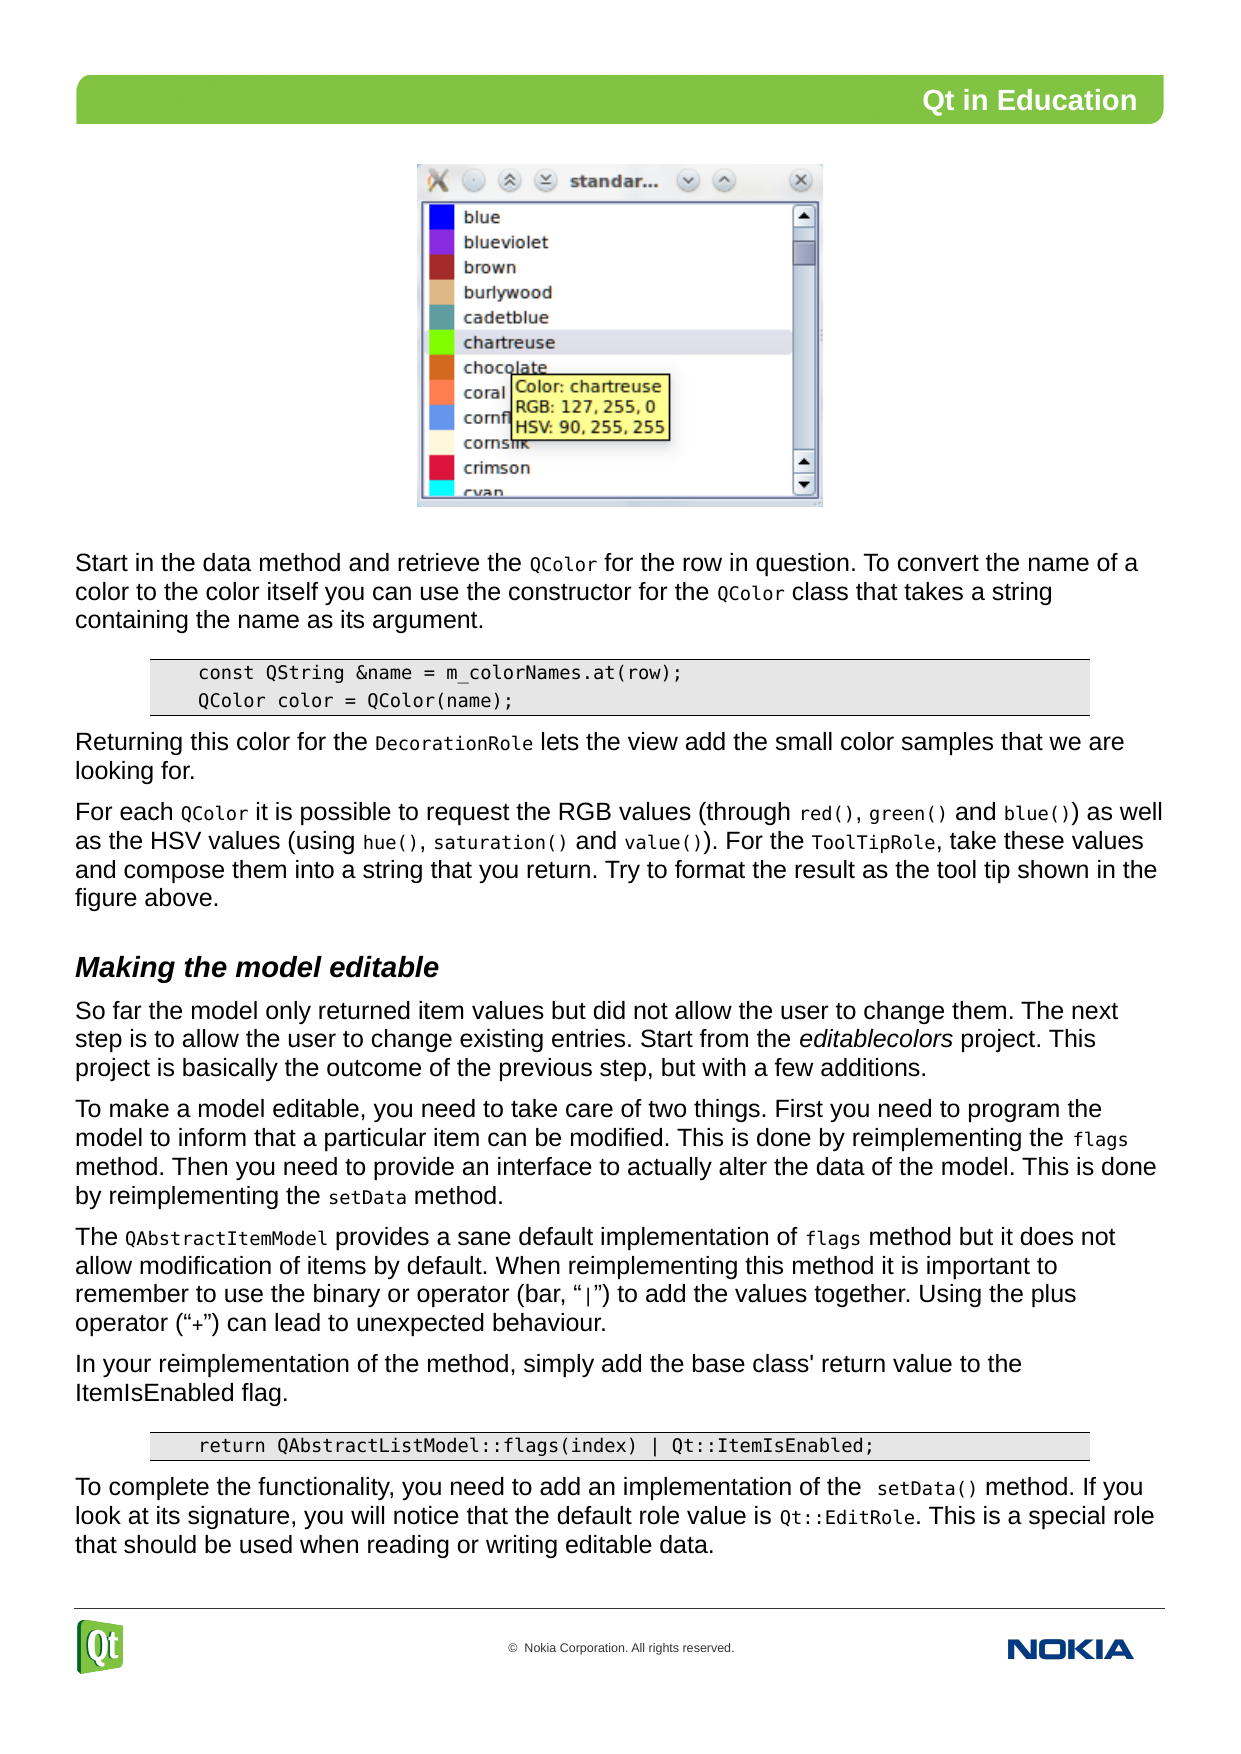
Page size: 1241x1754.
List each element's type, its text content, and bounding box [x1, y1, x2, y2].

text So far the model only returned item values but did not allow the user to change them. The next step is to allow the user to change existing entries. Start from the editablecolors project. This project is basically the outcome of the previous step, but with a few additions. [75, 996, 1165, 1082]
picture [417, 164, 824, 507]
text const QString &name = m_colorNames.at(row); [150, 660, 1090, 687]
text In your reimplementation of the method, simply add the base class' return value to the ItemIsEnabled flag. [75, 1349, 1165, 1407]
text For each QColor it is possible to request the RGB values (through red(), green() and blue()) as well as the HSV values (using hue(), saturation() and value()). For the ToolTipRole, take these values and compose them into a string that you return. Try to format the result as the tool tip shown in the figure above. [75, 797, 1165, 912]
text The QAbstractItemModel provides a sane default implementation of flags method but it does not allow modification of items by default. When reimplementing this method it is important to remember to use the binary or operator (bar, “|”) to add the values together. Using the plus operator (“+”) can lead to unexpected behaviour. [75, 1222, 1165, 1337]
text To complete the functionality, you need to add an implementation of the setData() method. If you look at its signature, you will notice that the default role value is Qt::EditRole. This is a special role that should be used when reading or writing editable data. [75, 1472, 1165, 1558]
text QColor color = QColor(name); [150, 687, 1090, 715]
text To make a model editable, you need to take care of two things. First you need to program the model to inform that a particular item can be modified. This is done by reimplementing the flags method. Then you need to provide an interface to actually alter the data of the model. This is done by reimplementing the setData method. [75, 1094, 1165, 1209]
subtitle Making the model editable [75, 950, 1165, 983]
text Returning this color for the DecorationRole lets the view add the small color samples that we are looking for. [75, 727, 1165, 785]
picture [73, 1615, 127, 1679]
picture [76, 75, 1164, 124]
picture [978, 1610, 1164, 1688]
text Start in the data method and retrieve the QColor for the row in question. To convert the name of a color to the color itself you can use the constructor for the QColor class that takes a string containing the name as its argument. [75, 548, 1165, 634]
text return QAbstractListModel::flags(index) | Qt::ItemIsEnabled; [150, 1433, 1090, 1460]
